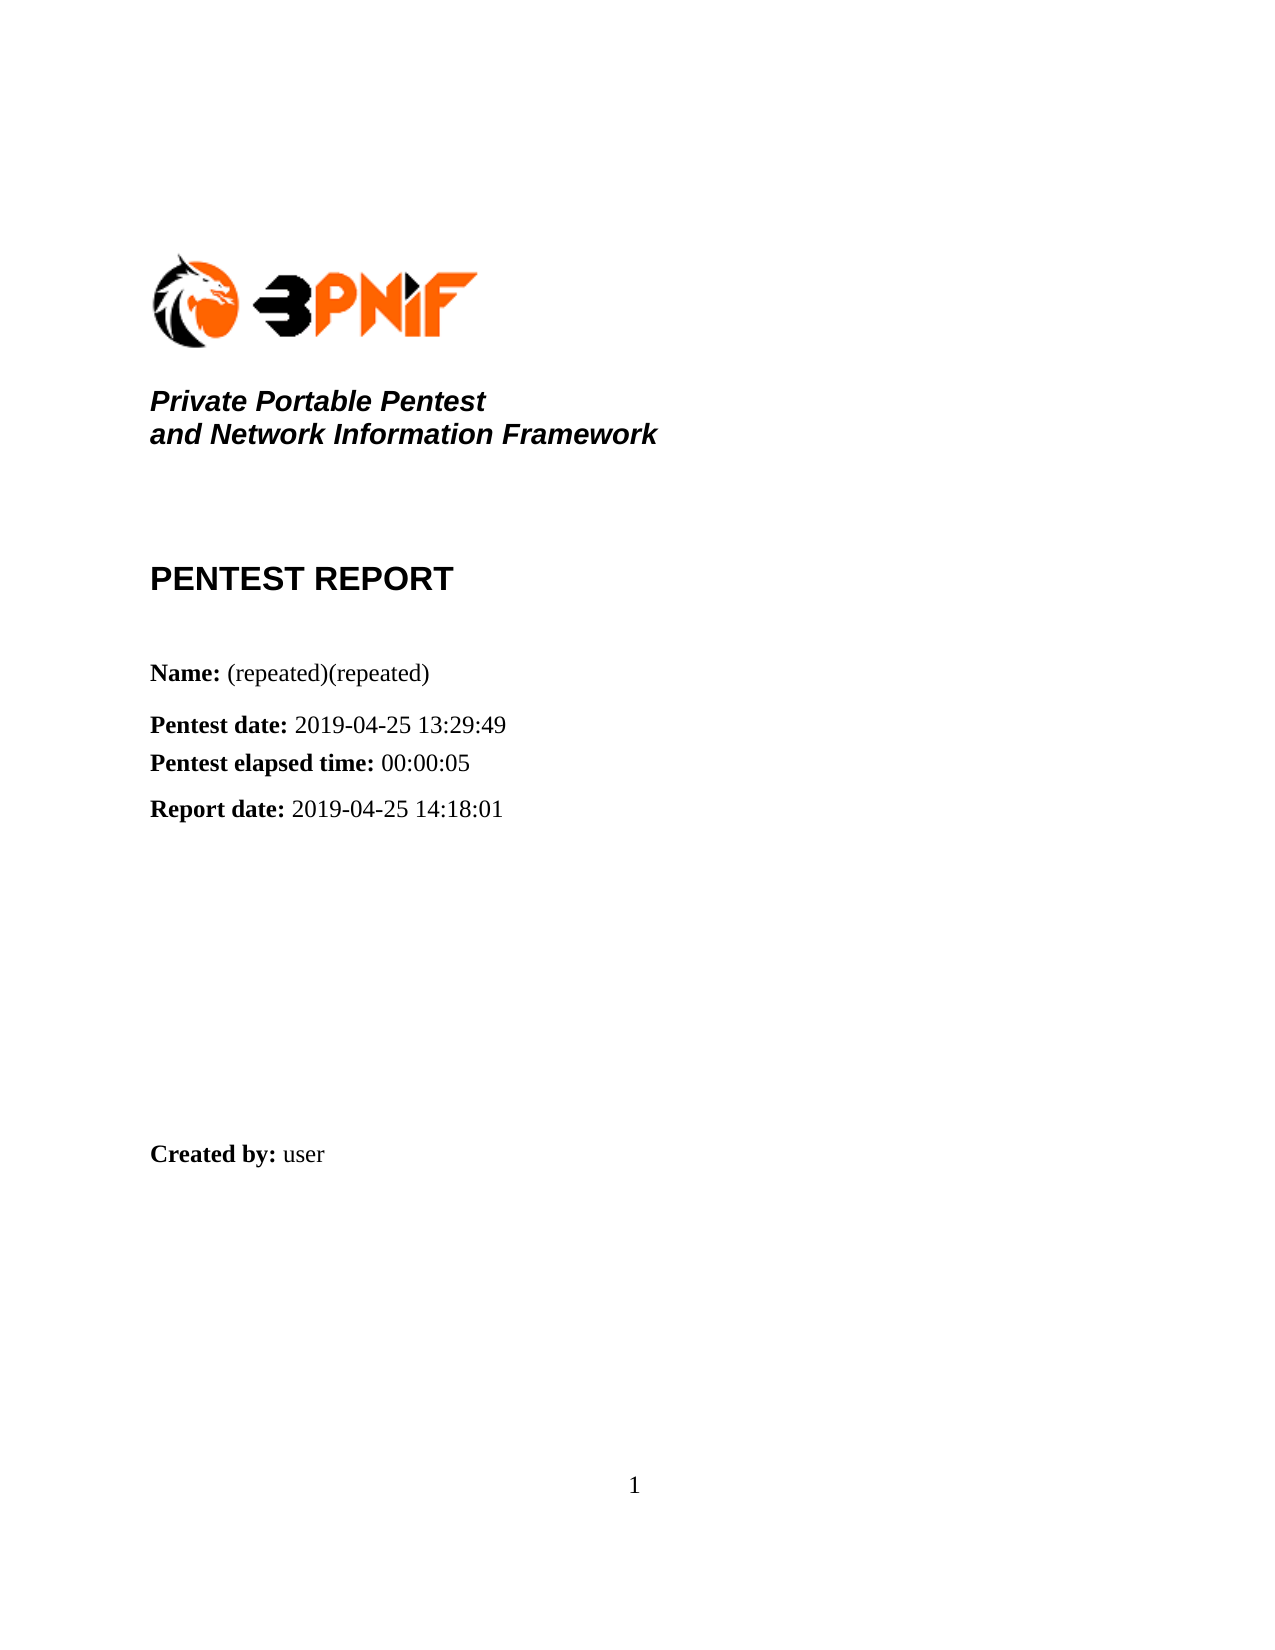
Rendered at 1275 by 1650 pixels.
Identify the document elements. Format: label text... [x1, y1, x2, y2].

text Pentest elapsed time: 00:00:05 [150, 748, 1125, 776]
text Name: (repeated)(repeated) [150, 658, 1125, 686]
picture [150, 244, 489, 359]
text Created by: user [150, 1139, 1125, 1168]
subtitle PENTEST REPORT [150, 559, 1125, 598]
text Report date: 2019-04-25 14:18:01 [150, 794, 1125, 823]
text Pentest date: 2019-04-25 13:29:49 [150, 710, 1125, 739]
subtitle Private Portable Pentest and Network Information Framework [150, 384, 1125, 451]
